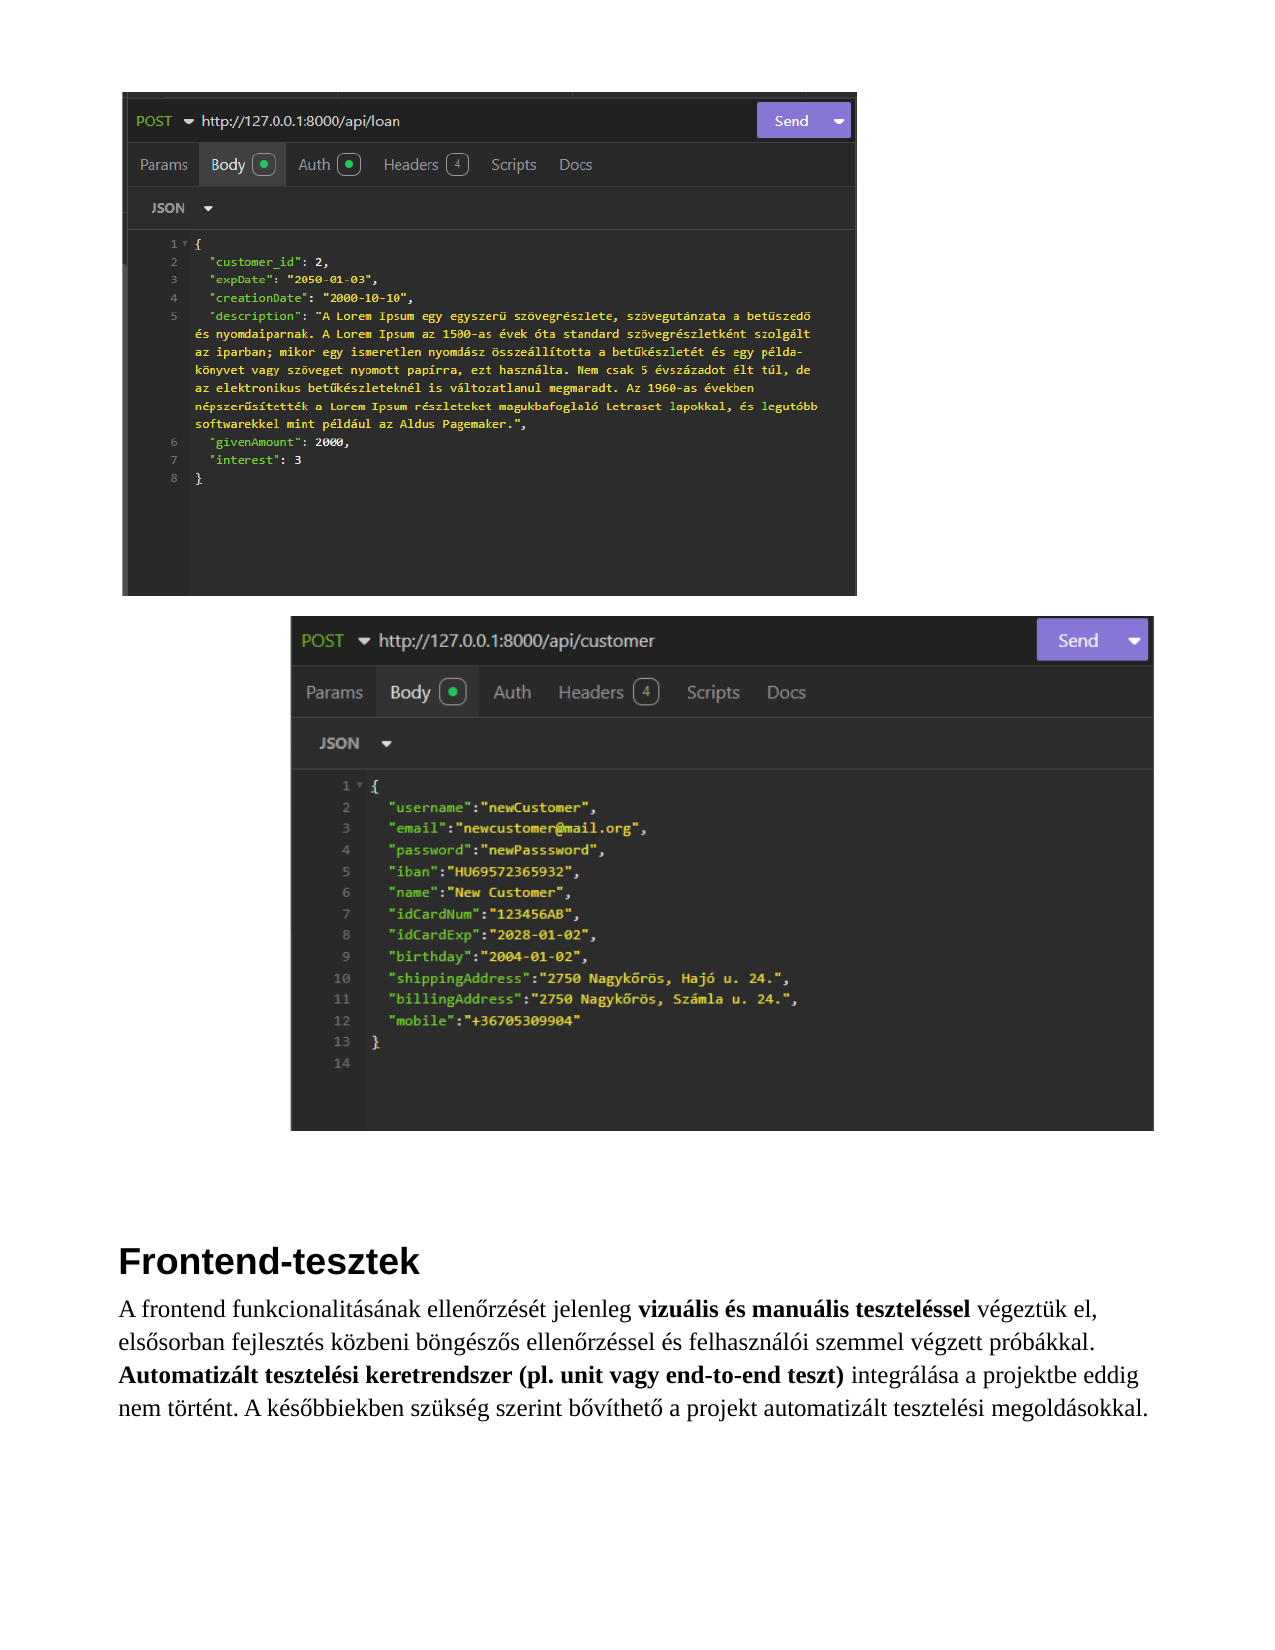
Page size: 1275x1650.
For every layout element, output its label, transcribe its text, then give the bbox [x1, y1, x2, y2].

text A frontend funkcionalitásának ellenőrzését jelenleg vizuális és manuális teszteléssel végeztük el, elsősorban fejlesztés közbeni böngészős ellenőrzéssel és felhasználói szemmel végzett próbákkal. Automatizált tesztelési keretrendszer (pl. unit vagy end-to-end teszt) integrálása a projektbe eddig nem történt. A későbbiekben szükség szerint bővíthető a projekt automatizált tesztelési megoldásokkal. [118, 1294, 1157, 1422]
picture [122, 92, 857, 596]
picture [290, 616, 1154, 1131]
subtitle Frontend-tesztek [118, 1239, 1157, 1282]
